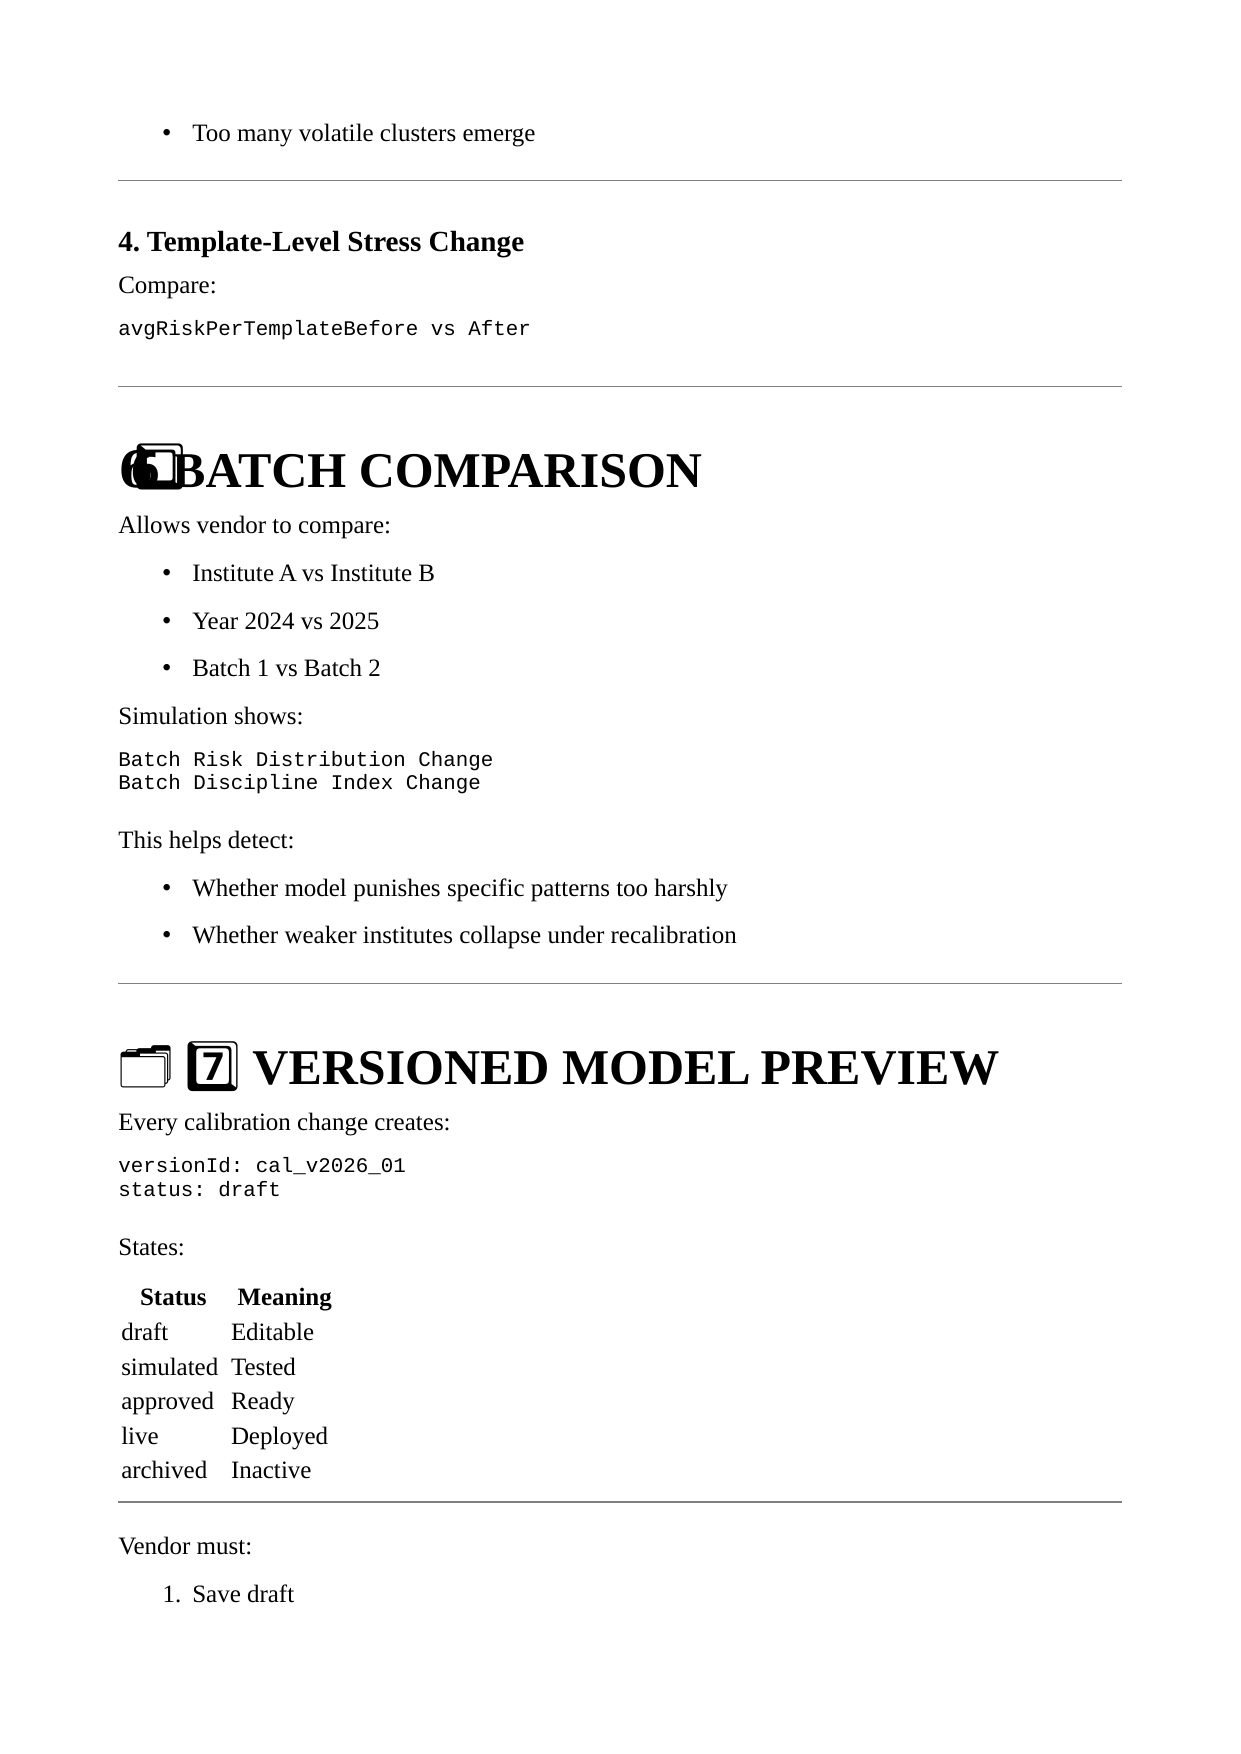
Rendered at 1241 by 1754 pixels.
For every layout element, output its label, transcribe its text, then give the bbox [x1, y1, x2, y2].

text avgRiskPerTemplateBefore vs After [118, 318, 1122, 342]
list Save draft [162, 1579, 1122, 1608]
table_cell Inactive [228, 1453, 341, 1487]
text This helps detect: [118, 825, 1122, 854]
table_cell Deployed [228, 1418, 341, 1452]
table_cell Tested [228, 1349, 341, 1383]
table_cell Ready [228, 1383, 341, 1418]
table_cell draft [118, 1314, 228, 1349]
text status: draft [118, 1179, 1122, 1202]
list Institute A vs Institute B [162, 558, 1122, 587]
text Compare: [118, 271, 1122, 299]
table_header Meaning [228, 1280, 341, 1314]
subtitle 🗂 7️⃣ VERSIONED MODEL PREVIEW [118, 1037, 1122, 1095]
text Batch Discipline Index Change [118, 772, 1122, 796]
subtitle 4. Template-Level Stress Change [118, 224, 1122, 258]
text versionId: cal_v2026_01 [118, 1155, 1122, 1179]
text Batch Risk Distribution Change [118, 749, 1122, 772]
list Batch 1 vs Batch 2 [162, 653, 1122, 682]
list Whether weaker institutes collapse under recalibration [162, 921, 1122, 949]
text Allows vendor to compare: [118, 511, 1122, 539]
table_cell simulated [118, 1349, 228, 1383]
table_cell archived [118, 1453, 228, 1487]
list Year 2024 vs 2025 [162, 606, 1122, 634]
subtitle 🏫 6️⃣ BATCH COMPARISON [118, 441, 1122, 498]
table_cell Editable [228, 1314, 341, 1349]
text Simulation shows: [118, 701, 1122, 730]
list Whether model punishes specific patterns too harshly [162, 873, 1122, 902]
text Vendor must: [118, 1531, 1122, 1560]
text Every calibration change creates: [118, 1107, 1122, 1136]
text States: [118, 1232, 1122, 1261]
table_cell live [118, 1418, 228, 1452]
table_header Status [118, 1280, 228, 1314]
table_cell approved [118, 1383, 228, 1418]
list Too many volatile clusters emerge [162, 118, 1122, 147]
